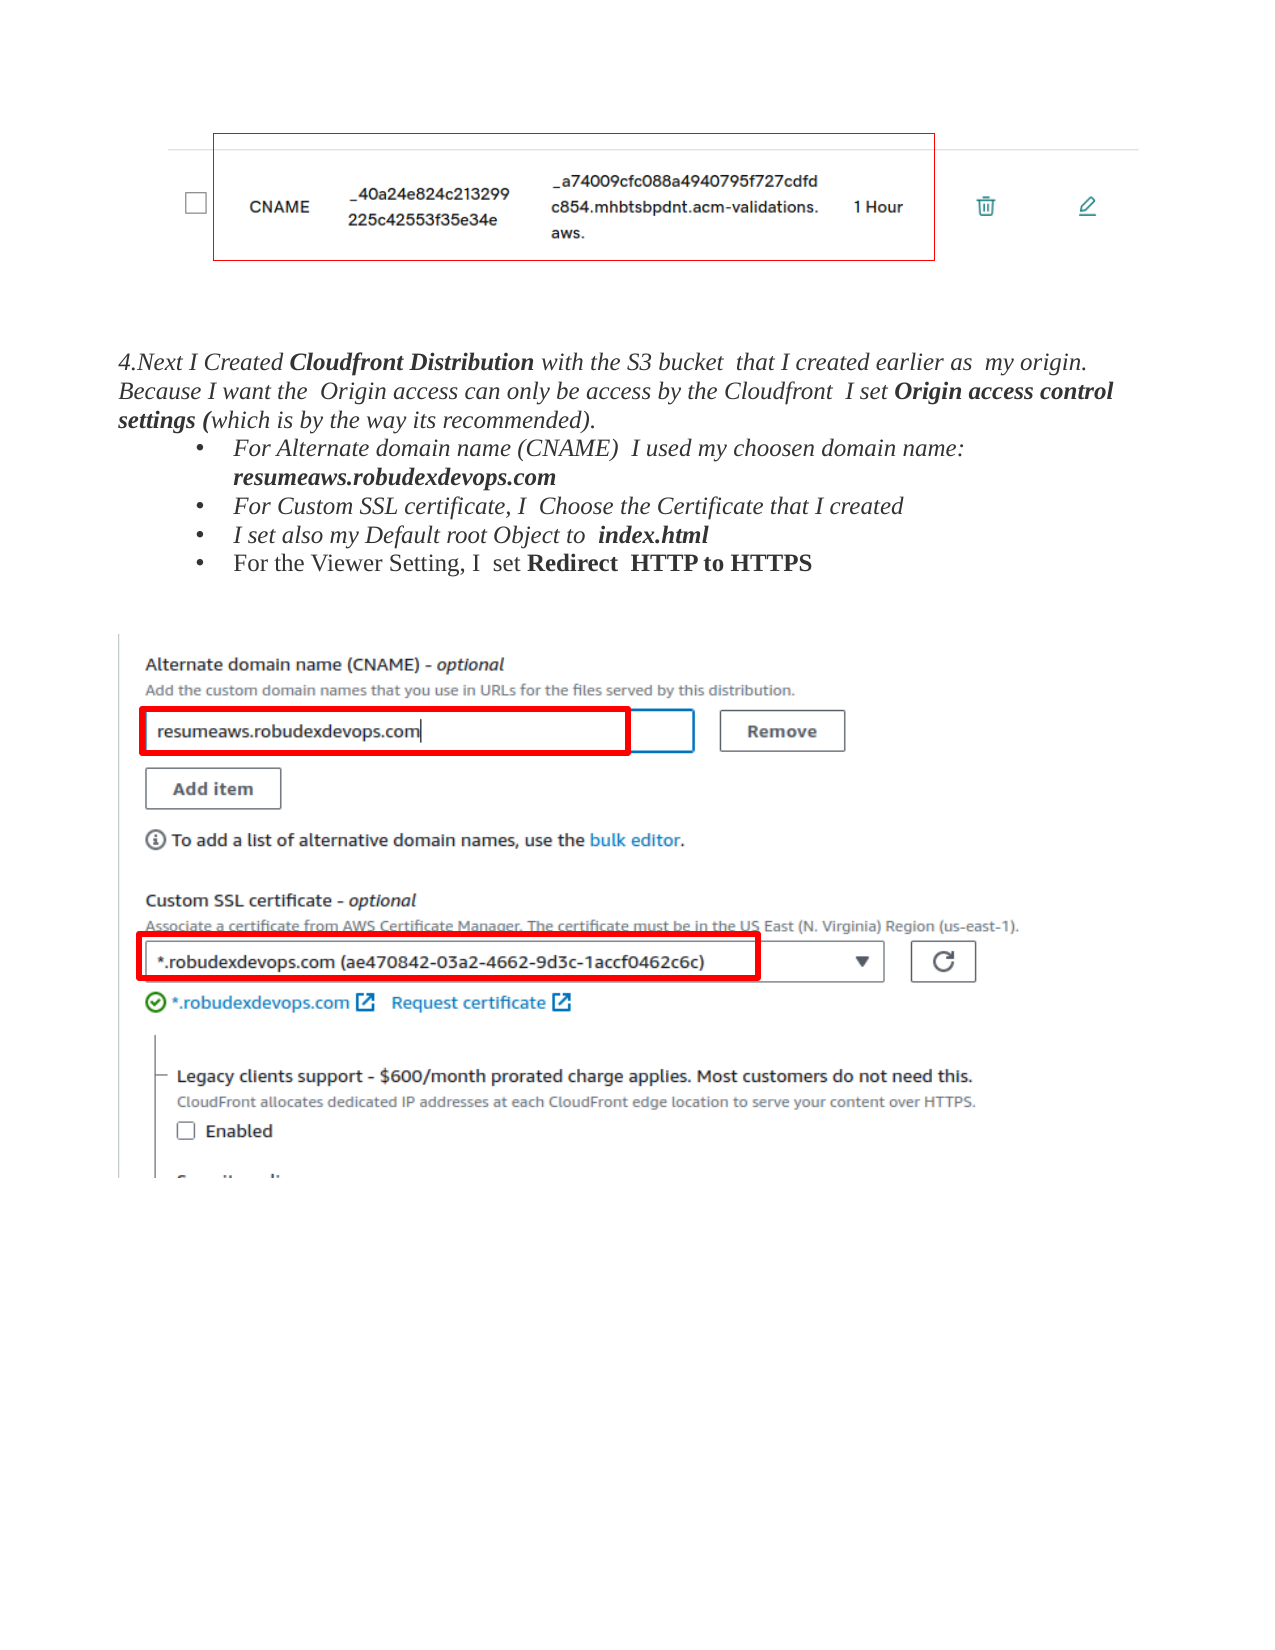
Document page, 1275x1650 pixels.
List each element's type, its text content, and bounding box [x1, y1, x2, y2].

list I set also my Default root Object to index.html [196, 520, 1157, 548]
picture [118, 146, 213, 261]
picture [118, 634, 1157, 1178]
list For Alternate domain name (CNAME) I used my choosen domain name: resumeaws.robudexdevops.com [196, 433, 1157, 491]
picture [935, 146, 1157, 261]
list For the Viewer Setting, I set Redirect HTTP to HTTPS [196, 548, 1157, 577]
picture [214, 146, 934, 260]
list For Custom SSL certificate, I Choose the Certificate that I created [196, 491, 1157, 520]
text 4.Next I Created Cloudfront Distribution with the S3 bucket that I created earlier as my origin. Because I want the Origin access can only be access by the Cloudfront I set Origin access control settings (which is by the way its recommended). [118, 347, 1157, 433]
